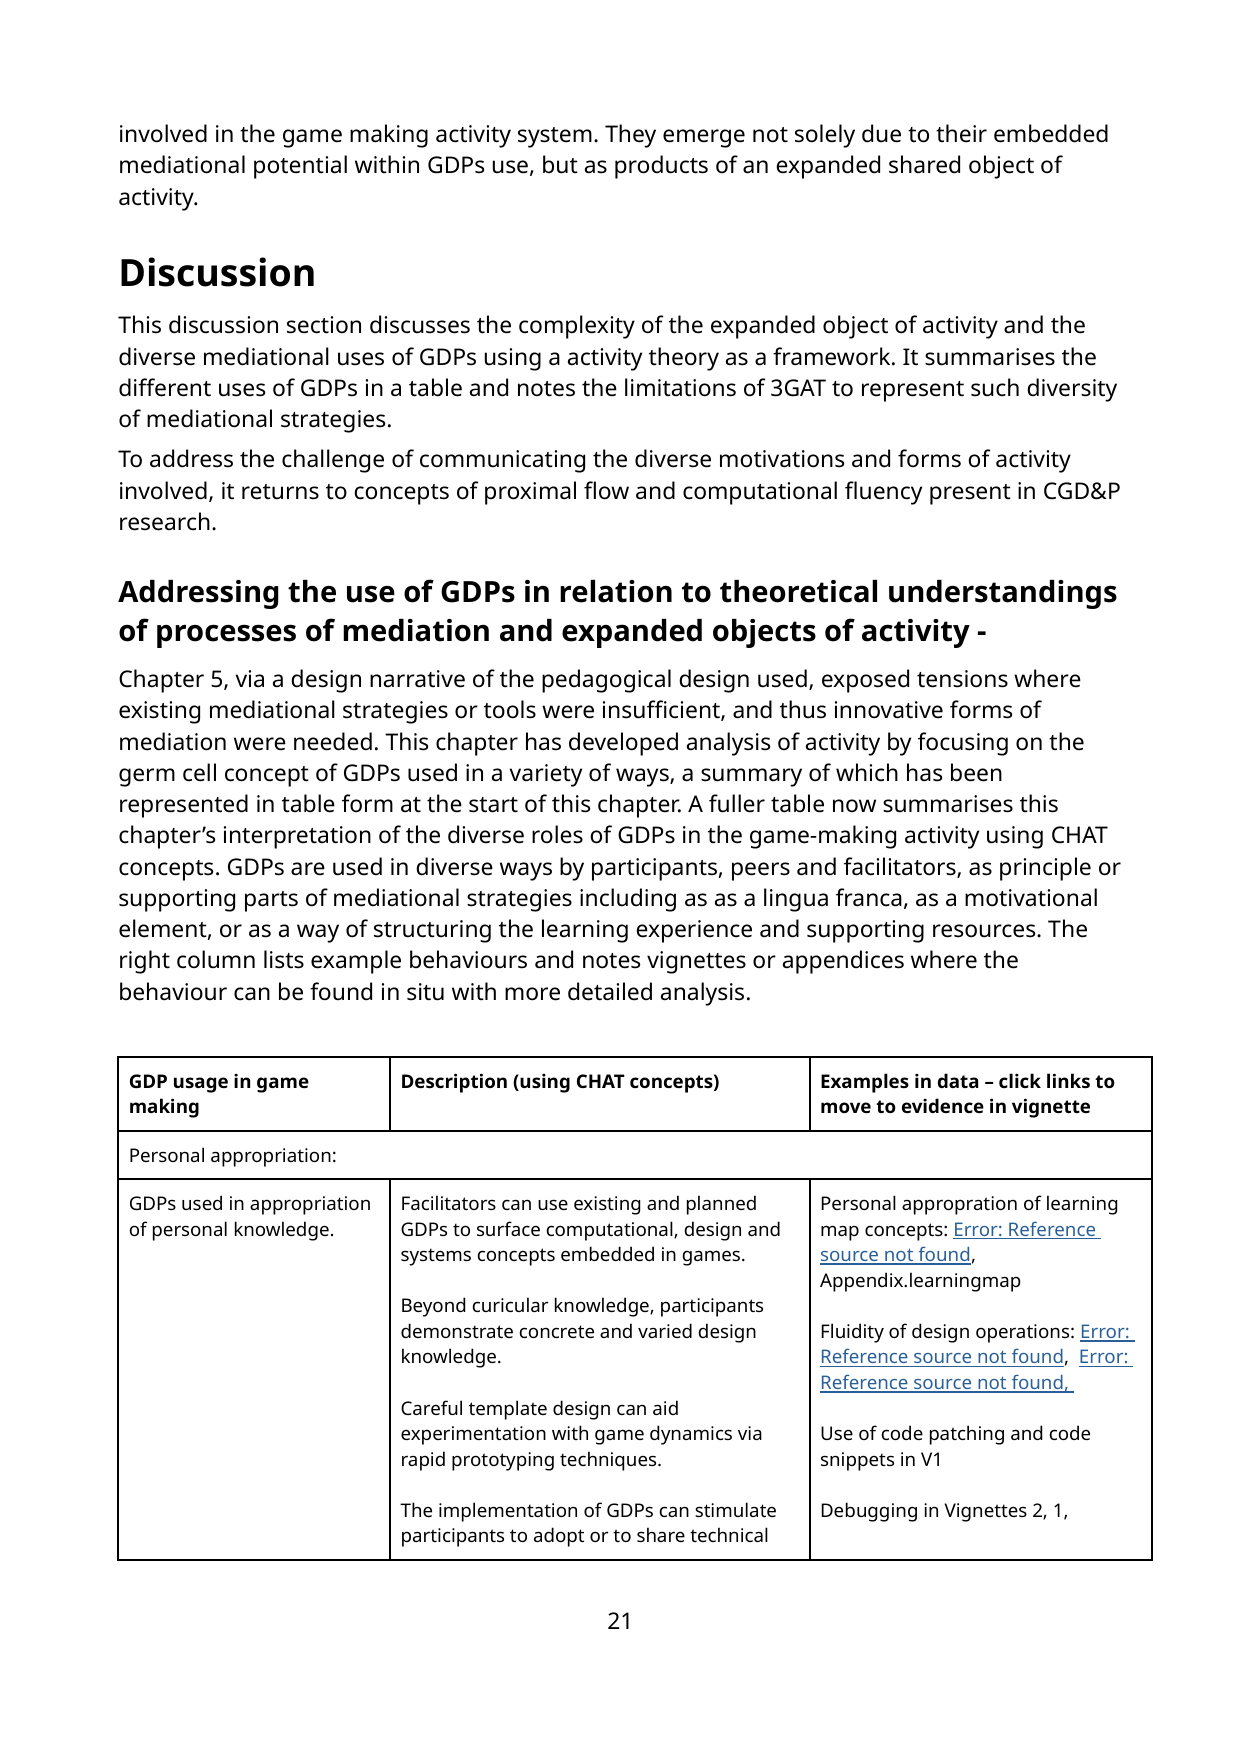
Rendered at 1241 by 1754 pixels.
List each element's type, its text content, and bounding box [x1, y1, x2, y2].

table_header Description (using CHAT concepts) [391, 1058, 809, 1130]
text Chapter 5, via a design narrative of the pedagogical design used, exposed tensions where existing mediational strategies or tools were insufficient, and thus innovative forms of mediation were needed. This chapter has developed analysis of activity by focusing on the germ cell concept of GDPs used in a variety of ways, a summary of which has been represented in table form at the start of this chapter. A fuller table now summarises this chapter’s interpretation of the diverse roles of GDPs in the game-making activity using CHAT concepts. GDPs are used in diverse ways by participants, peers and facilitators, as principle or supporting parts of mediational strategies including as as a lingua franca, as a motivational element, or as a way of structuring the learning experience and supporting resources. The right column lists example behaviours and notes vignettes or appendices where the behaviour can be found in situ with more detailed analysis. [118, 663, 1122, 1007]
table_cell Facilitators can use existing and planned GDPs to surface computational, design and systems concepts embedded in games. Beyond curicular knowledge, participants demonstrate concrete and varied design knowledge. Careful template design can aid experimentation with game dynamics via rapid prototyping techniques. The implementation of GDPs can stimulate participants to adopt or to share technical [391, 1180, 809, 1558]
table_header Examples in data – click links to move to evidence in vignette [811, 1058, 1151, 1130]
subtitle Discussion [118, 246, 1122, 297]
text To address the challenge of communicating the diverse motivations and forms of activity involved, it returns to concepts of proximal flow and computational fluency present in CGD&P research. [118, 443, 1122, 537]
table_cell Personal appropration of learning map concepts: Error: Reference source not found, Appendix.learningmap Fluidity of design operations: Error: Reference source not found, Error: Reference source not found, Use of code patching and code snippets in V1 Debugging in Vignettes 2, 1, [811, 1180, 1151, 1558]
table_cell Personal appropriation: [119, 1132, 1151, 1178]
subtitle Addressing the use of GDPs in relation to theoretical understandings of processes of mediation and expanded objects of activity - [118, 571, 1122, 650]
table_header GDP usage in game making [119, 1058, 389, 1130]
text involved in the game making activity system. They emerge not solely due to their embedded mediational potential within GDPs use, but as products of an expanded shared object of activity. [118, 118, 1122, 212]
text This discussion section discusses the complexity of the expanded object of activity and the diverse mediational uses of GDPs using a activity theory as a framework. It summarises the different uses of GDPs in a table and notes the limitations of 3GAT to represent such diversity of mediational strategies. [118, 309, 1122, 434]
table_cell GDPs used in appropriation of personal knowledge. [119, 1180, 389, 1558]
